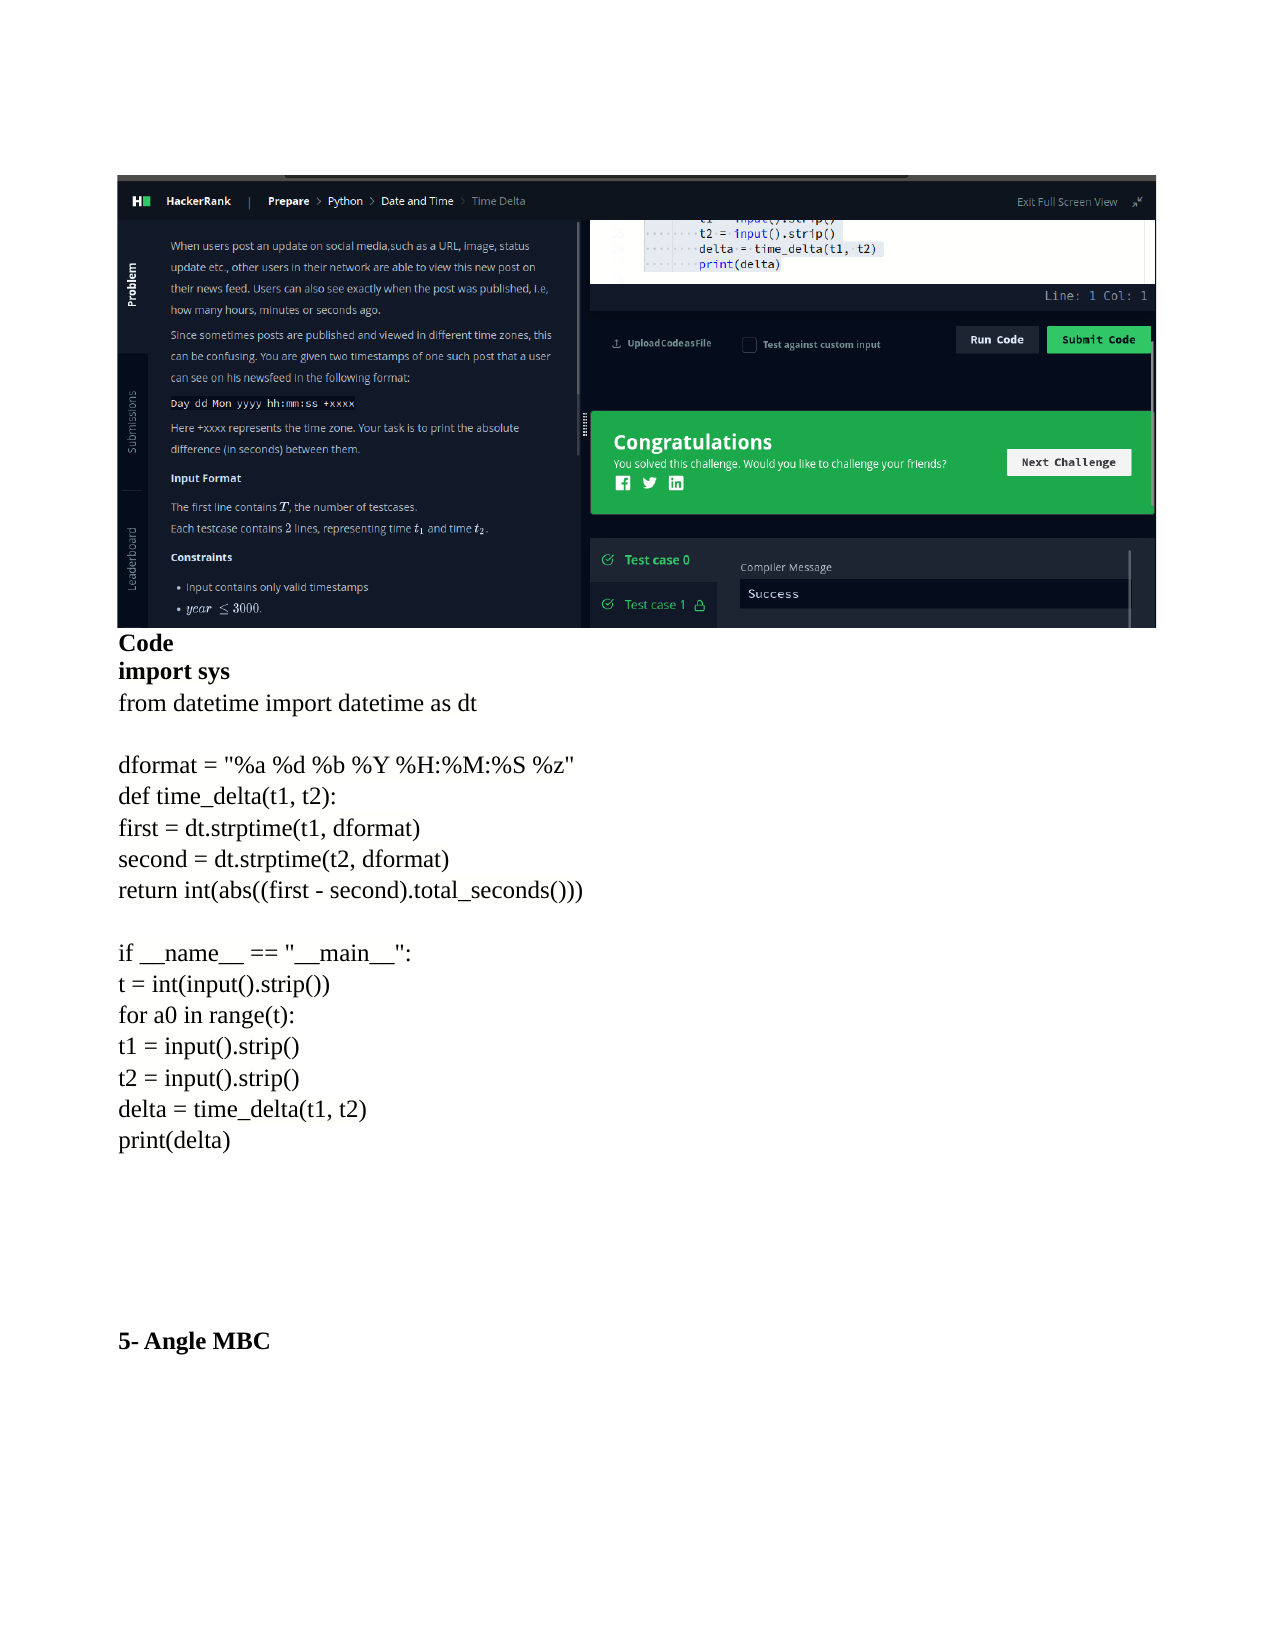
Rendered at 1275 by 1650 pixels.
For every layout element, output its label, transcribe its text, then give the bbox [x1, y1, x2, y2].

text import sys [118, 656, 1157, 685]
text 5- Angle MBC [118, 1326, 1157, 1355]
text dformat = "%a %d %b %Y %H:%M:%S %z" [118, 748, 1157, 779]
text t = int(input().strip()) [118, 966, 1157, 998]
text Code [118, 628, 1157, 656]
text if __name__ == "__main__": [118, 935, 1157, 966]
text t1 = input().strip() [118, 1029, 1157, 1060]
text for a0 in range(t): [118, 998, 1157, 1029]
text delta = time_delta(t1, t2) [118, 1091, 1157, 1123]
text return int(abs((first - second).total_seconds())) [118, 873, 1157, 904]
text from datetime import datetime as dt [118, 685, 1157, 716]
text first = dt.strptime(t1, dformat) [118, 810, 1157, 841]
text t2 = input().strip() [118, 1060, 1157, 1091]
text second = dt.strptime(t2, dformat) [118, 841, 1157, 873]
text print(delta) [118, 1123, 1157, 1154]
text def time_delta(t1, t2): [118, 779, 1157, 810]
